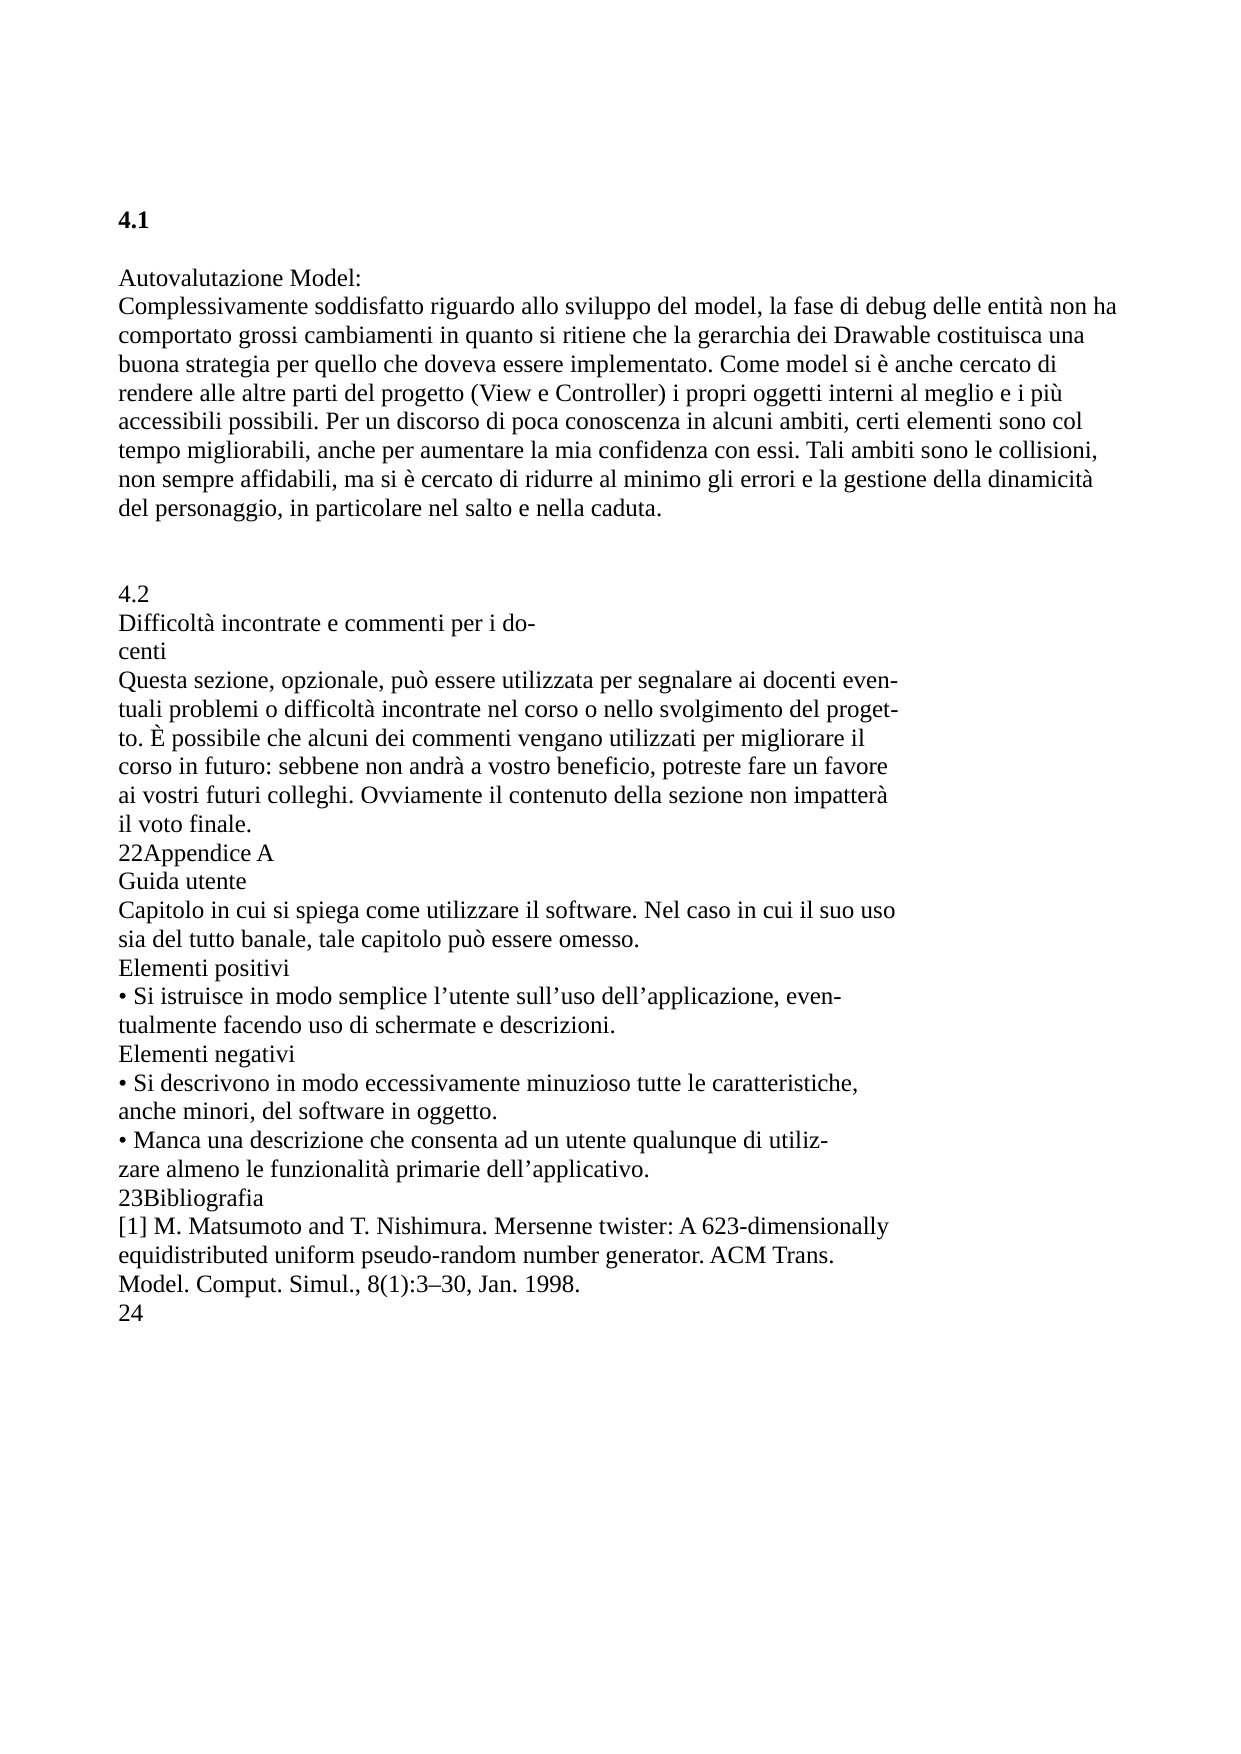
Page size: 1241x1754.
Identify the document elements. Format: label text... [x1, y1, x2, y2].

text Guida utente [118, 866, 1122, 895]
text corso in futuro: sebbene non andrà a vostro beneficio, potreste fare un favore [118, 751, 1122, 780]
text Elementi positivi [118, 953, 1122, 981]
text • Si istruisce in modo semplice l’utente sull’uso dell’applicazione, even- [118, 981, 1122, 1010]
text zare almeno le funzionalità primarie dell’applicativo. [118, 1154, 1122, 1183]
text il voto finale. [118, 809, 1122, 838]
text anche minori, del software in oggetto. [118, 1096, 1122, 1125]
text centi [118, 636, 1122, 665]
text to. È possibile che alcuni dei commenti vengano utilizzati per migliorare il [118, 723, 1122, 751]
text Model. Comput. Simul., 8(1):3–30, Jan. 1998. [118, 1269, 1122, 1298]
text Complessivamente soddisfatto riguardo allo sviluppo del model, la fase di debug delle entità non ha comportato grossi cambiamenti in quanto si ritiene che la gerarchia dei Drawable costituisca una buona strategia per quello che doveva essere implementato. Come model si è anche cercato di rendere alle altre parti del progetto (View e Controller) i propri oggetti interni al meglio e i più accessibili possibili. Per un discorso di poca conoscenza in alcuni ambiti, certi elementi sono col tempo migliorabili, anche per aumentare la mia confidenza con essi. Tali ambiti sono le collisioni, non sempre affidabili, ma si è cercato di ridurre al minimo gli errori e la gestione della dinamicità del personaggio, in particolare nel salto e nella caduta. [118, 291, 1122, 521]
text 22Appendice A [118, 838, 1122, 866]
text 4.1 [118, 205, 1122, 234]
text tualmente facendo uso di schermate e descrizioni. [118, 1010, 1122, 1039]
text equidistributed uniform pseudo-random number generator. ACM Trans. [118, 1240, 1122, 1269]
text ai vostri futuri colleghi. Ovviamente il contenuto della sezione non impatterà [118, 780, 1122, 809]
text 24 [118, 1298, 1122, 1326]
text Autovalutazione Model: [118, 263, 1122, 291]
text Capitolo in cui si spiega come utilizzare il software. Nel caso in cui il suo uso [118, 895, 1122, 924]
text tuali problemi o difficoltà incontrate nel corso o nello svolgimento del proget- [118, 694, 1122, 723]
text 4.2 [118, 579, 1122, 608]
text • Si descrivono in modo eccessivamente minuzioso tutte le caratteristiche, [118, 1068, 1122, 1096]
text 23Bibliografia [118, 1183, 1122, 1211]
text [1] M. Matsumoto and T. Nishimura. Mersenne twister: A 623-dimensionally [118, 1211, 1122, 1240]
text Questa sezione, opzionale, può essere utilizzata per segnalare ai docenti even- [118, 665, 1122, 694]
text sia del tutto banale, tale capitolo può essere omesso. [118, 924, 1122, 953]
text Difficoltà incontrate e commenti per i do- [118, 608, 1122, 636]
text • Manca una descrizione che consenta ad un utente qualunque di utiliz- [118, 1125, 1122, 1154]
text Elementi negativi [118, 1039, 1122, 1068]
